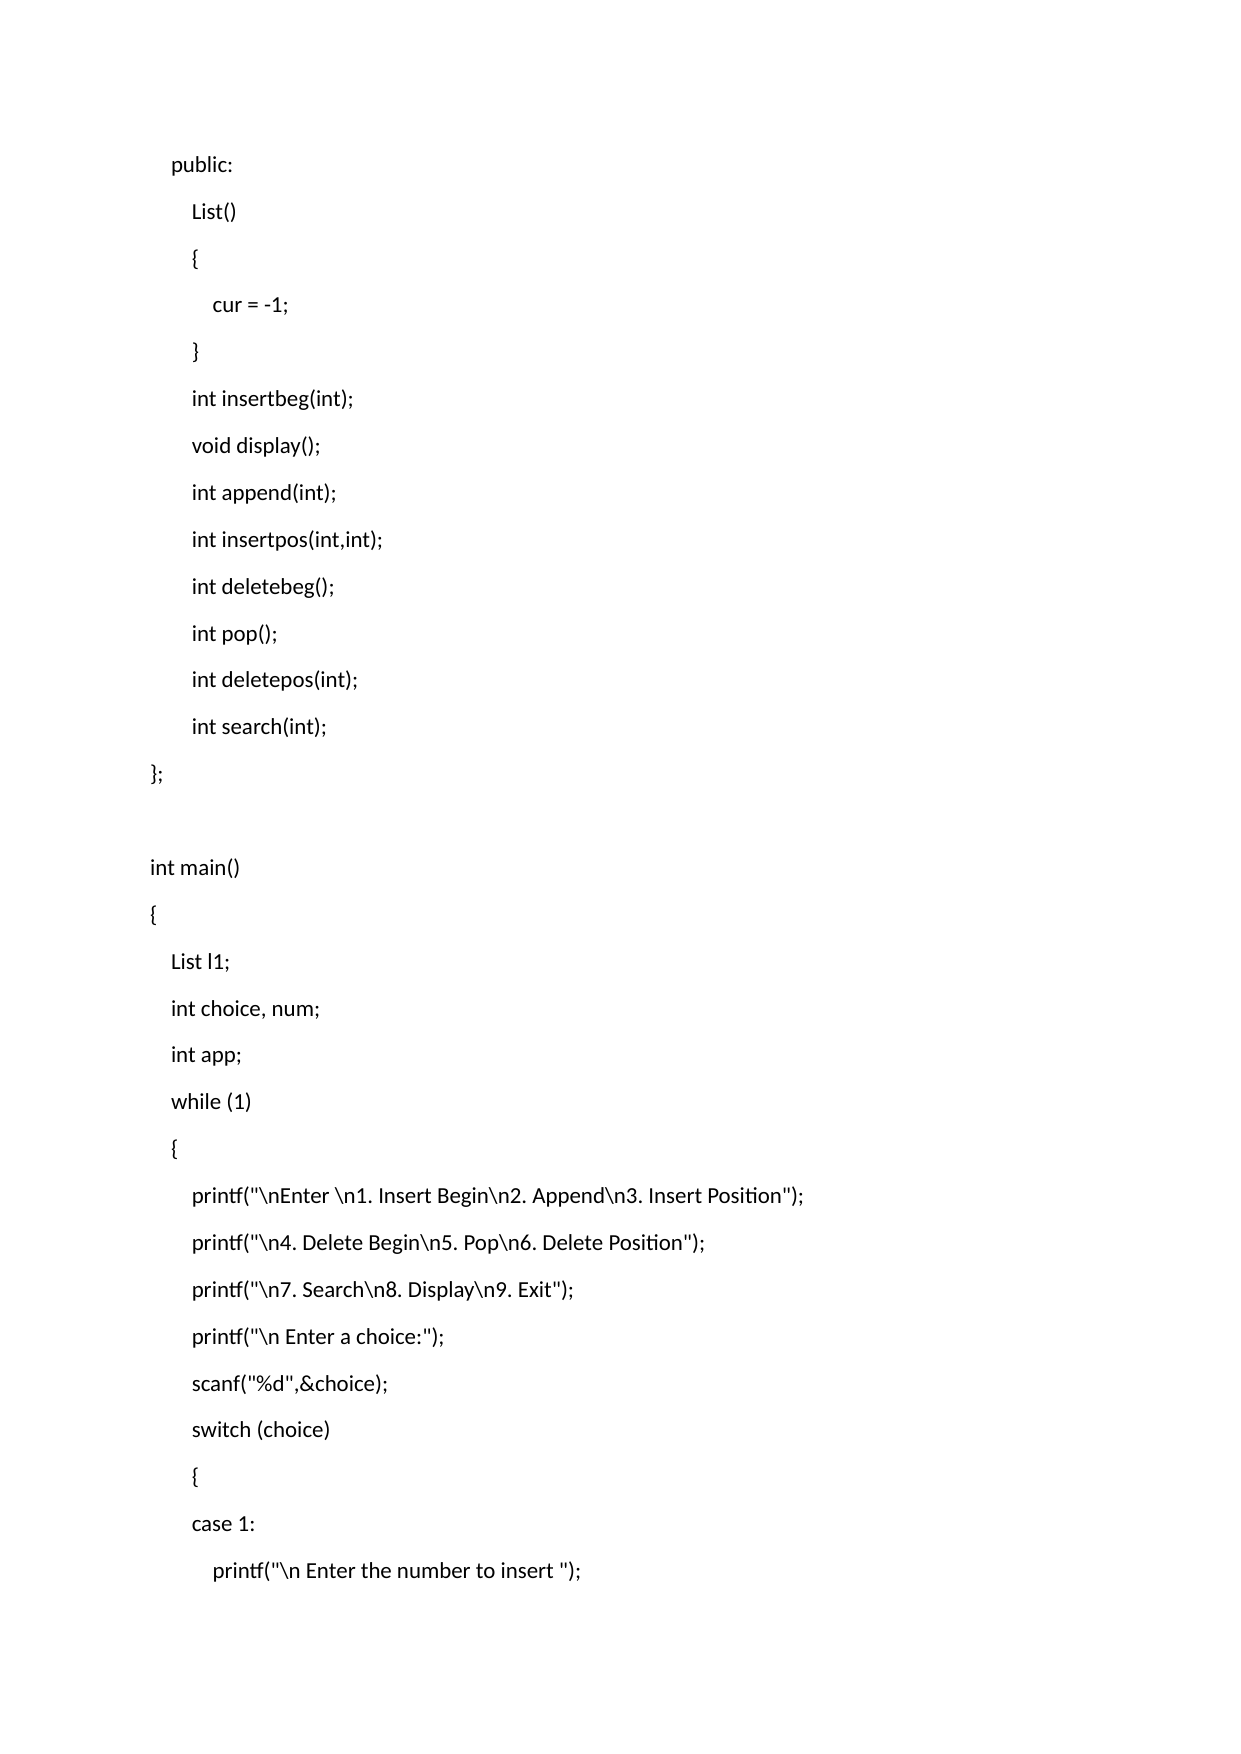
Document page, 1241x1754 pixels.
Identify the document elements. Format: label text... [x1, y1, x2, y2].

text int search(int); [150, 712, 1090, 741]
text scanf("%d",&choice); [150, 1369, 1090, 1397]
text printf("\n Enter a choice:"); [150, 1322, 1090, 1350]
text int deletebeg(); [150, 572, 1090, 600]
text case 1: [150, 1509, 1090, 1537]
text { [150, 244, 1090, 272]
text int deletepos(int); [150, 666, 1090, 694]
text int choice, num; [150, 994, 1090, 1022]
text printf("\n7. Search\n8. Display\n9. Exit"); [150, 1275, 1090, 1303]
text printf("\nEnter \n1. Insert Begin\n2. Append\n3. Insert Position"); [150, 1181, 1090, 1209]
text { [150, 900, 1090, 928]
text { [150, 1462, 1090, 1491]
text int insertpos(int,int); [150, 525, 1090, 553]
text List l1; [150, 947, 1090, 975]
text { [150, 1134, 1090, 1162]
text int app; [150, 1041, 1090, 1069]
text printf("\n Enter the number to insert "); [150, 1556, 1090, 1584]
text List() [150, 197, 1090, 225]
text int main() [150, 853, 1090, 881]
text int insertbeg(int); [150, 384, 1090, 412]
text switch (choice) [150, 1416, 1090, 1444]
text int pop(); [150, 619, 1090, 647]
text printf("\n4. Delete Begin\n5. Pop\n6. Delete Position"); [150, 1228, 1090, 1256]
text while (1) [150, 1087, 1090, 1116]
text } [150, 337, 1090, 366]
text }; [150, 759, 1090, 787]
text cur = -1; [150, 291, 1090, 319]
text int append(int); [150, 478, 1090, 506]
text public: [150, 150, 1090, 178]
text void display(); [150, 431, 1090, 459]
